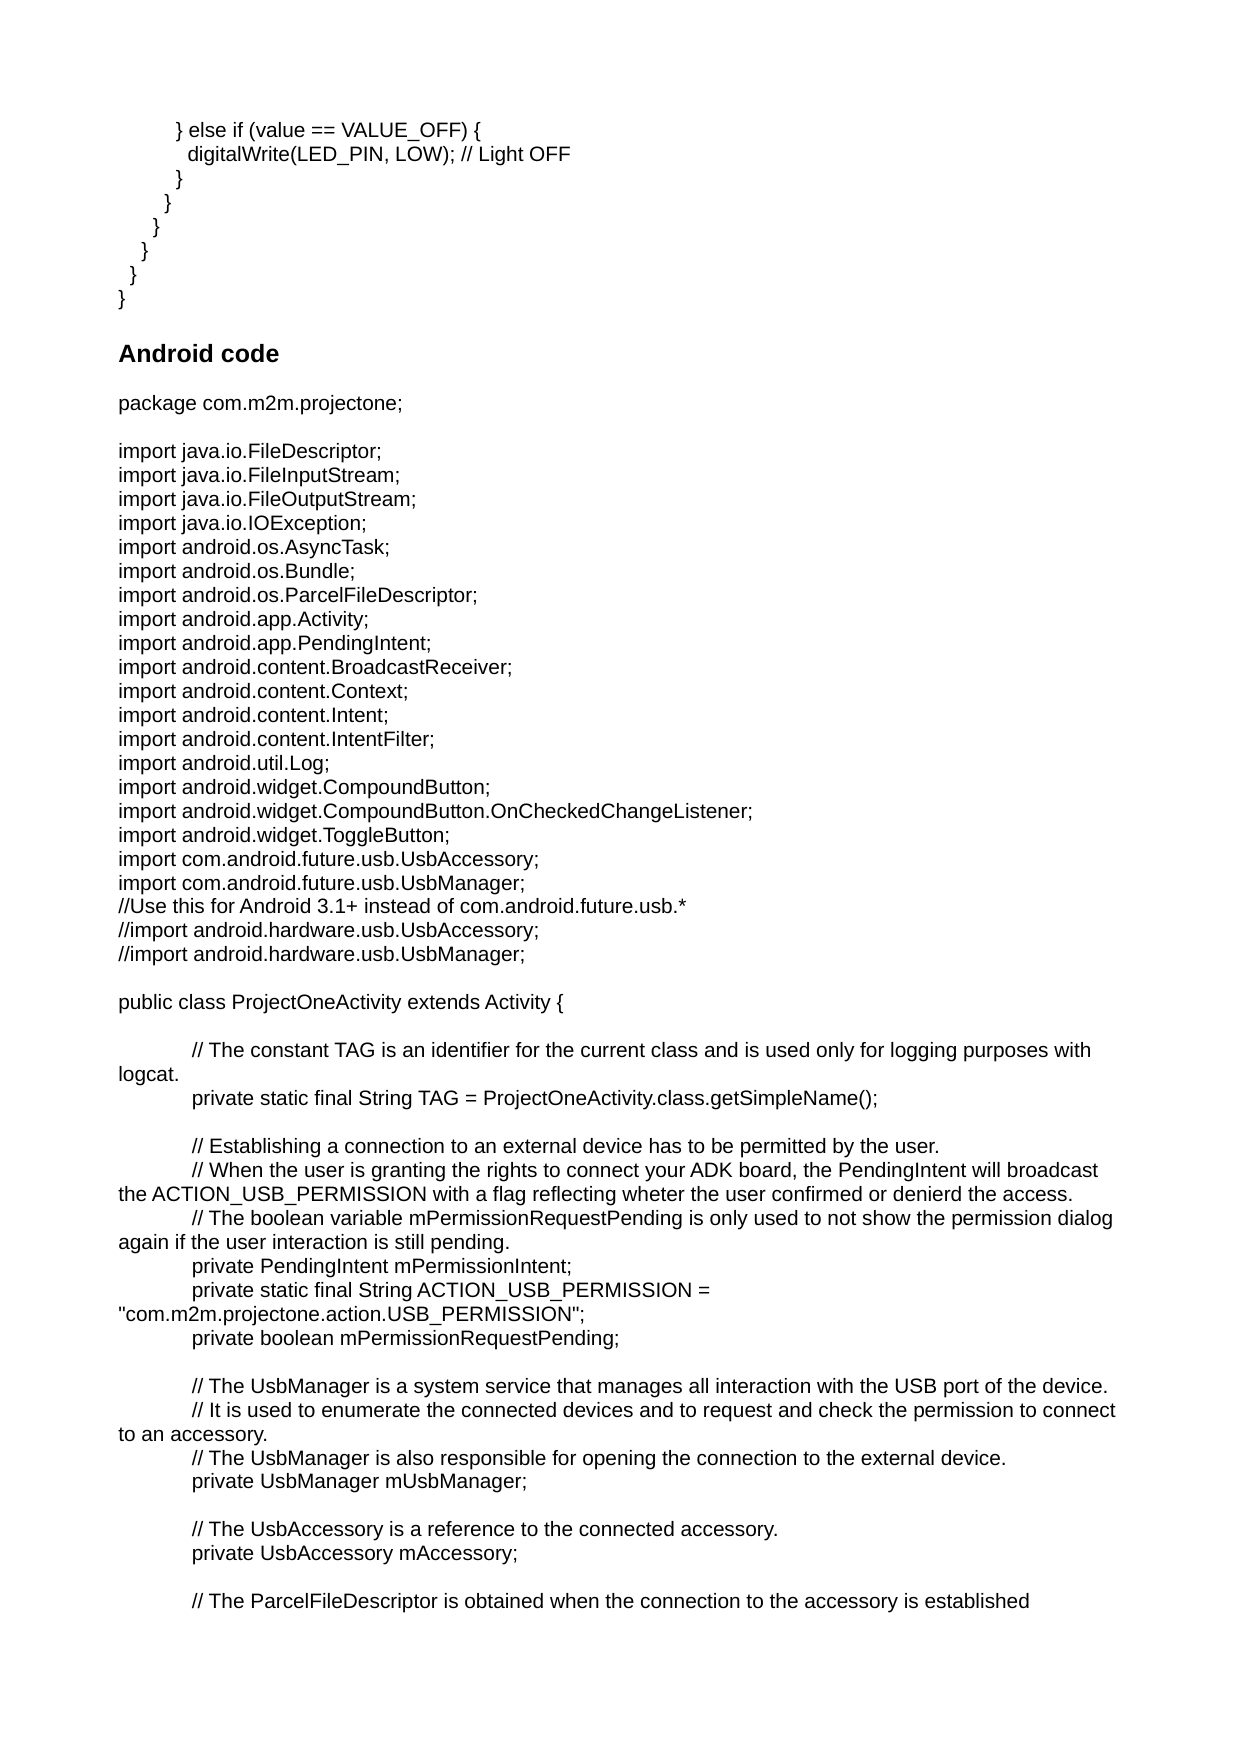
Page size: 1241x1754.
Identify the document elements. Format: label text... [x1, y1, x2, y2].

text import android.os.Bundle; [118, 559, 1122, 583]
text import java.io.FileOutputStream; [118, 487, 1122, 511]
text private static final String ACTION_USB_PERMISSION = "com.m2m.projectone.action.USB_PERMISSION"; [118, 1278, 1122, 1326]
text private UsbManager mUsbManager; [118, 1469, 1122, 1493]
text } [118, 190, 1122, 214]
text import android.content.IntentFilter; [118, 727, 1122, 751]
text import android.content.BroadcastReceiver; [118, 655, 1122, 679]
text private UsbAccessory mAccessory; [118, 1541, 1122, 1565]
text import com.android.future.usb.UsbAccessory; [118, 846, 1122, 870]
text // Establishing a connection to an external device has to be permitted by the user. [118, 1134, 1122, 1158]
text package com.m2m.projectone; [118, 391, 1122, 415]
text import android.content.Context; [118, 679, 1122, 703]
text } [118, 214, 1122, 238]
text import android.os.AsyncTask; [118, 535, 1122, 559]
text digitalWrite(LED_PIN, LOW); // Light OFF [118, 142, 1122, 166]
text import android.widget.ToggleButton; [118, 822, 1122, 846]
text Android code [118, 338, 1122, 367]
text } [118, 166, 1122, 190]
text import java.io.FileInputStream; [118, 463, 1122, 487]
text // It is used to enumerate the connected devices and to request and check the permission to connect to an accessory. [118, 1397, 1122, 1445]
text private boolean mPermissionRequestPending; [118, 1326, 1122, 1349]
text import java.io.IOException; [118, 511, 1122, 535]
text import android.content.Intent; [118, 703, 1122, 727]
text import android.util.Log; [118, 751, 1122, 774]
text import android.widget.CompoundButton.OnCheckedChangeListener; [118, 798, 1122, 822]
text import com.android.future.usb.UsbManager; [118, 870, 1122, 894]
text import java.io.FileDescriptor; [118, 439, 1122, 463]
text } else if (value == VALUE_OFF) { [118, 118, 1122, 142]
text import android.app.Activity; [118, 607, 1122, 631]
text import android.os.ParcelFileDescriptor; [118, 583, 1122, 607]
text } [118, 238, 1122, 262]
text // The boolean variable mPermissionRequestPending is only used to not show the permission dialog again if the user interaction is still pending. [118, 1206, 1122, 1254]
text // The UsbManager is a system service that manages all interaction with the USB port of the device. [118, 1373, 1122, 1397]
text public class ProjectOneActivity extends Activity { [118, 990, 1122, 1014]
text private static final String TAG = ProjectOneActivity.class.getSimpleName(); [118, 1086, 1122, 1110]
text // When the user is granting the rights to connect your ADK board, the PendingIntent will broadcast the ACTION_USB_PERMISSION with a flag reflecting wheter the user confirmed or denierd the access. [118, 1158, 1122, 1206]
text //import android.hardware.usb.UsbManager; [118, 942, 1122, 966]
text // The UsbAccessory is a reference to the connected accessory. [118, 1517, 1122, 1541]
text } [118, 262, 1122, 286]
text } [118, 286, 1122, 310]
text //import android.hardware.usb.UsbAccessory; [118, 918, 1122, 942]
text private PendingIntent mPermissionIntent; [118, 1254, 1122, 1278]
text import android.app.PendingIntent; [118, 631, 1122, 655]
text //Use this for Android 3.1+ instead of com.android.future.usb.* [118, 894, 1122, 918]
text // The ParcelFileDescriptor is obtained when the connection to the accessory is established [118, 1589, 1122, 1613]
text import android.widget.CompoundButton; [118, 774, 1122, 798]
text // The UsbManager is also responsible for opening the connection to the external device. [118, 1445, 1122, 1469]
text // The constant TAG is an identifier for the current class and is used only for logging purposes with logcat. [118, 1038, 1122, 1086]
